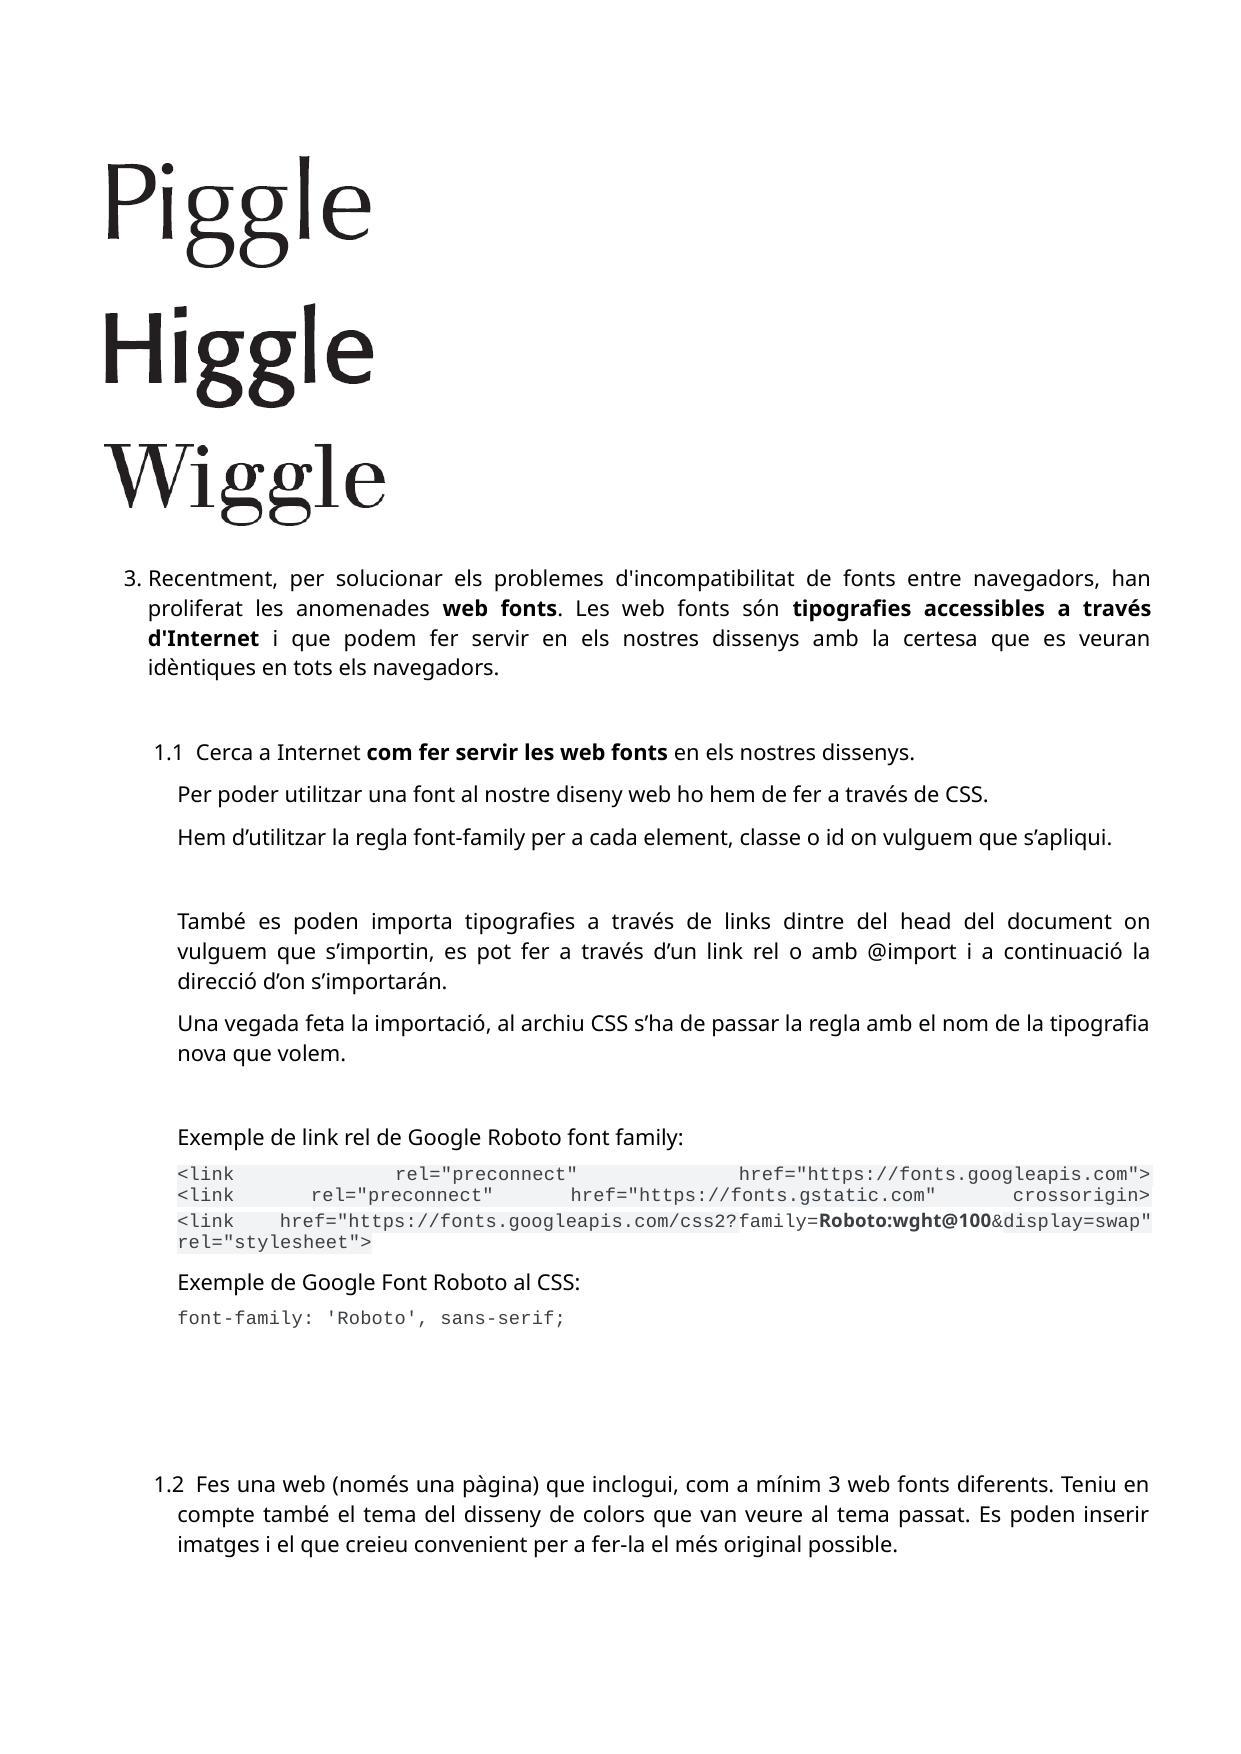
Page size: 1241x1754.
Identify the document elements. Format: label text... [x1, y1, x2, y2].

text Exemple de Google Font Roboto al CSS: [177, 1267, 1152, 1296]
text També es poden importa tipografies a través de links dintre del head del document on vulguem que s’importin, es pot fer a través d’un link rel o amb @import i a continuació la direcció d’on s’importarán. [177, 906, 1152, 995]
text Exemple de link rel de Google Roboto font family: [177, 1122, 1152, 1152]
list Fes una web (només una pàgina) que inclogui, com a mínim 3 web fonts diferents. Teniu en compte també el tema del disseny de colors que van veure al tema passat. Es poden inserir imatges i el que creieu convenient per a fer-la el més original possible. [148, 1469, 1152, 1559]
list Cerca a Internet com fer servir les web fonts en els nostres dissenys. [148, 737, 1152, 767]
text Per poder utilitzar una font al nostre diseny web ho hem de fer a través de CSS. [177, 779, 1152, 809]
list Recentment, per solucionar els problemes d'incompatibilitat de fonts entre navegadors, han proliferat les anomenades web fonts. Les web fonts són tipografies accessibles a través d'Internet i que podem fer servir en els nostres dissenys amb la certesa que es veuran idèntiques en tots els navegadors. [118, 563, 1152, 682]
text <link rel="preconnect" href="https://fonts.googleapis.com"> <link rel="preconnect" href="https://fonts.gstatic.com" crossorigin> <link href="https://fonts.googleapis.com/css2?family=Roboto:wght@100&display=swap" rel="stylesheet"> [177, 1164, 1152, 1254]
text Hem d’utilitzar la regla font-family per a cada element, classe o id on vulguem que s’apliqui. [177, 821, 1152, 851]
text Una vegada feta la importació, al archiu CSS s’ha de passar la regla amb el nom de la tipografia nova que volem. [177, 1008, 1152, 1067]
text font-family: 'Roboto', sans-serif; [177, 1309, 1152, 1330]
